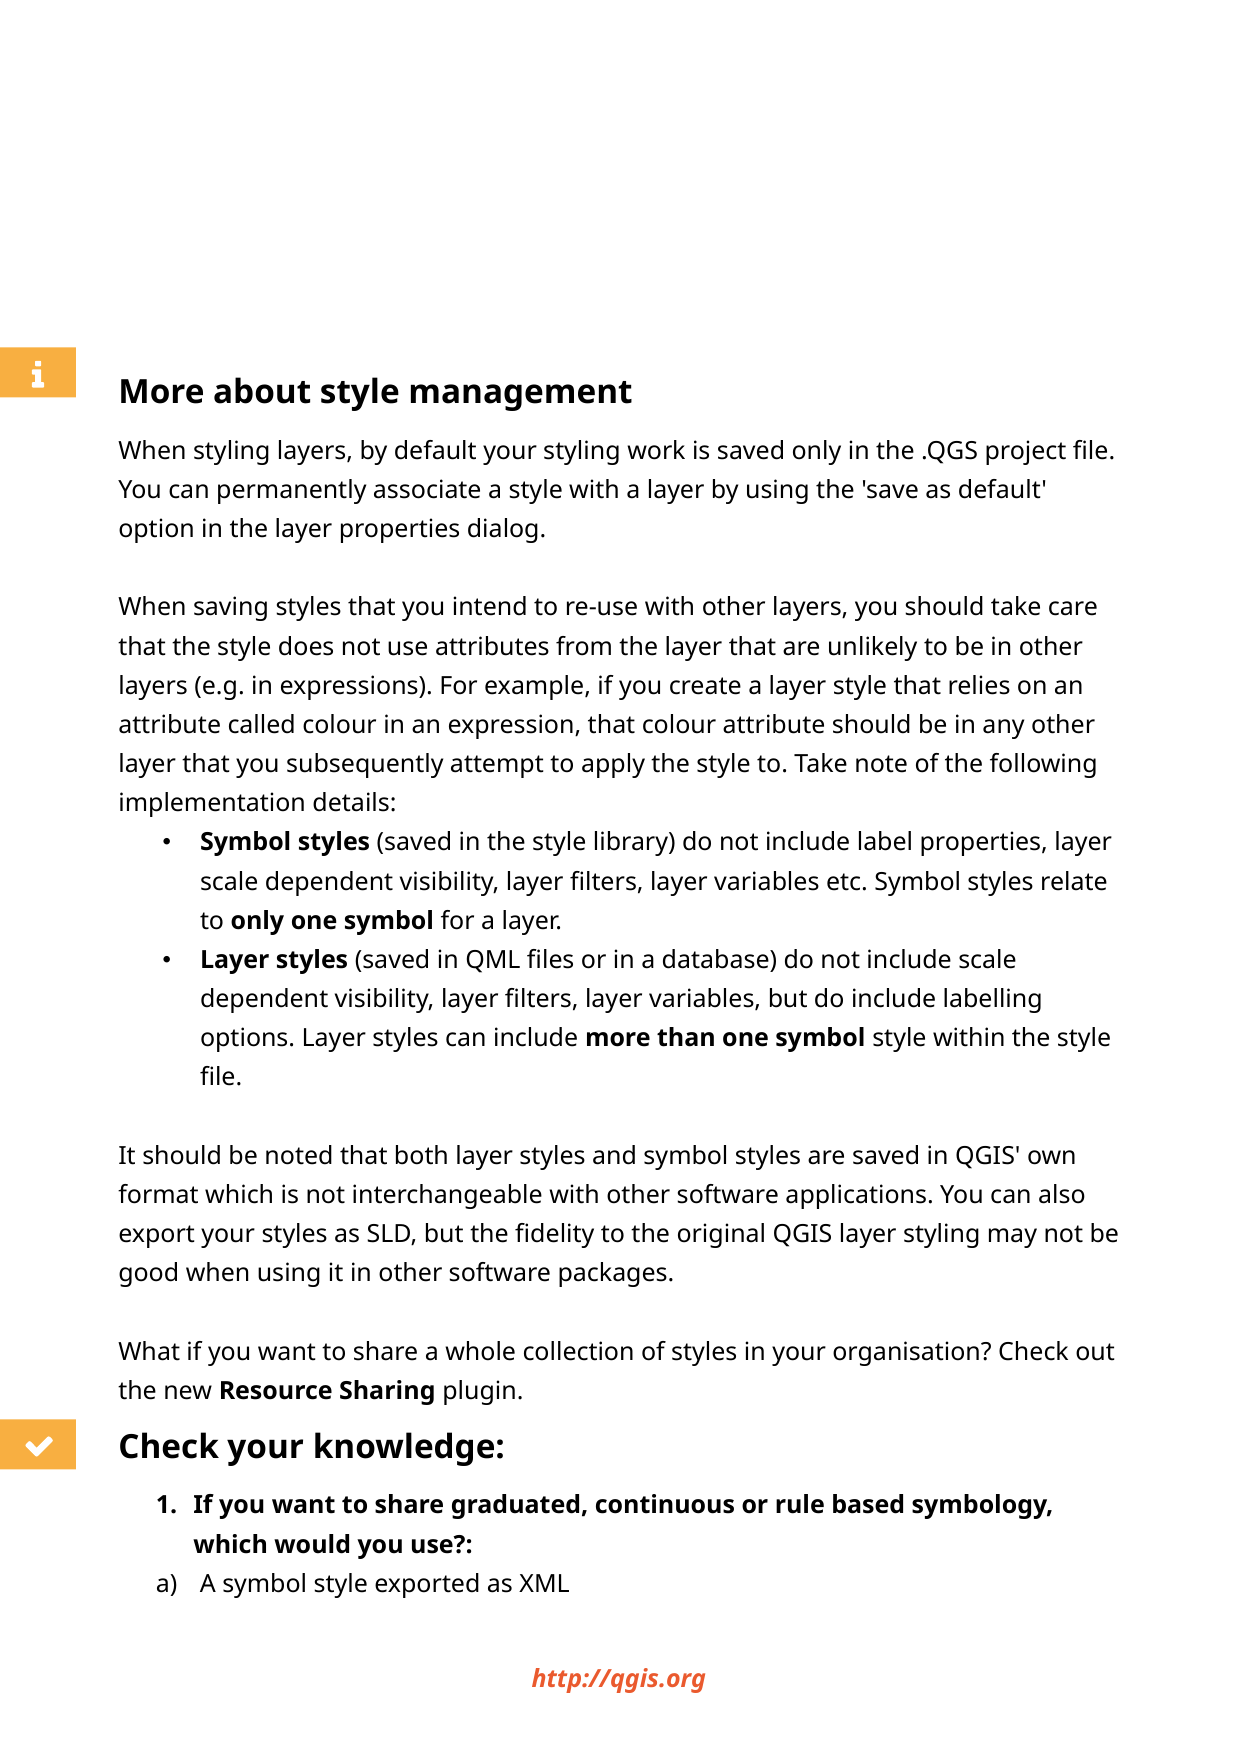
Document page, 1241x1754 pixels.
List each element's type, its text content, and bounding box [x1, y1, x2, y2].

subtitle More about style management [118, 368, 1122, 414]
text When saving styles that you intend to re-use with other layers, you should take care that the style does not use attributes from the layer that are unlikely to be in other layers (e.g. in expressions). For example, if you create a layer style that relies on an attribute called colour in an expression, that colour attribute should be in any other layer that you subsequently attempt to apply the style to. Take note of the following implementation details: [118, 589, 1122, 819]
list Symbol styles (saved in the style library) do not include label properties, layer scale dependent visibility, layer filters, layer variables etc. Symbol styles relate to only one symbol for a layer. [162, 824, 1122, 936]
text What if you want to share a whole collection of styles in your organisation? Check out the new Resource Sharing plugin. [118, 1333, 1122, 1406]
subtitle Check your knowledge: [118, 1423, 1122, 1469]
list If you want to share graduated, continuous or rule based symbology, which would you use?: [156, 1487, 1122, 1560]
text It should be noted that both layer styles and symbol styles are saved in QGIS' own format which is not interchangeable with other software applications. You can also export your styles as SLD, but the fidelity to the original QGIS layer styling may not be good when using it in other software packages. [118, 1137, 1122, 1289]
list A symbol style exported as XML [156, 1566, 1122, 1599]
text When styling layers, by default your styling work is saved only in the .QGS project file. You can permanently associate a style with a layer by using the 'save as default' option in the layer properties dialog. [118, 432, 1122, 545]
list Layer styles (saved in QML files or in a database) do not include scale dependent visibility, layer filters, layer variables, but do include labelling options. Layer styles can include more than one symbol style within the style file. [162, 941, 1122, 1093]
